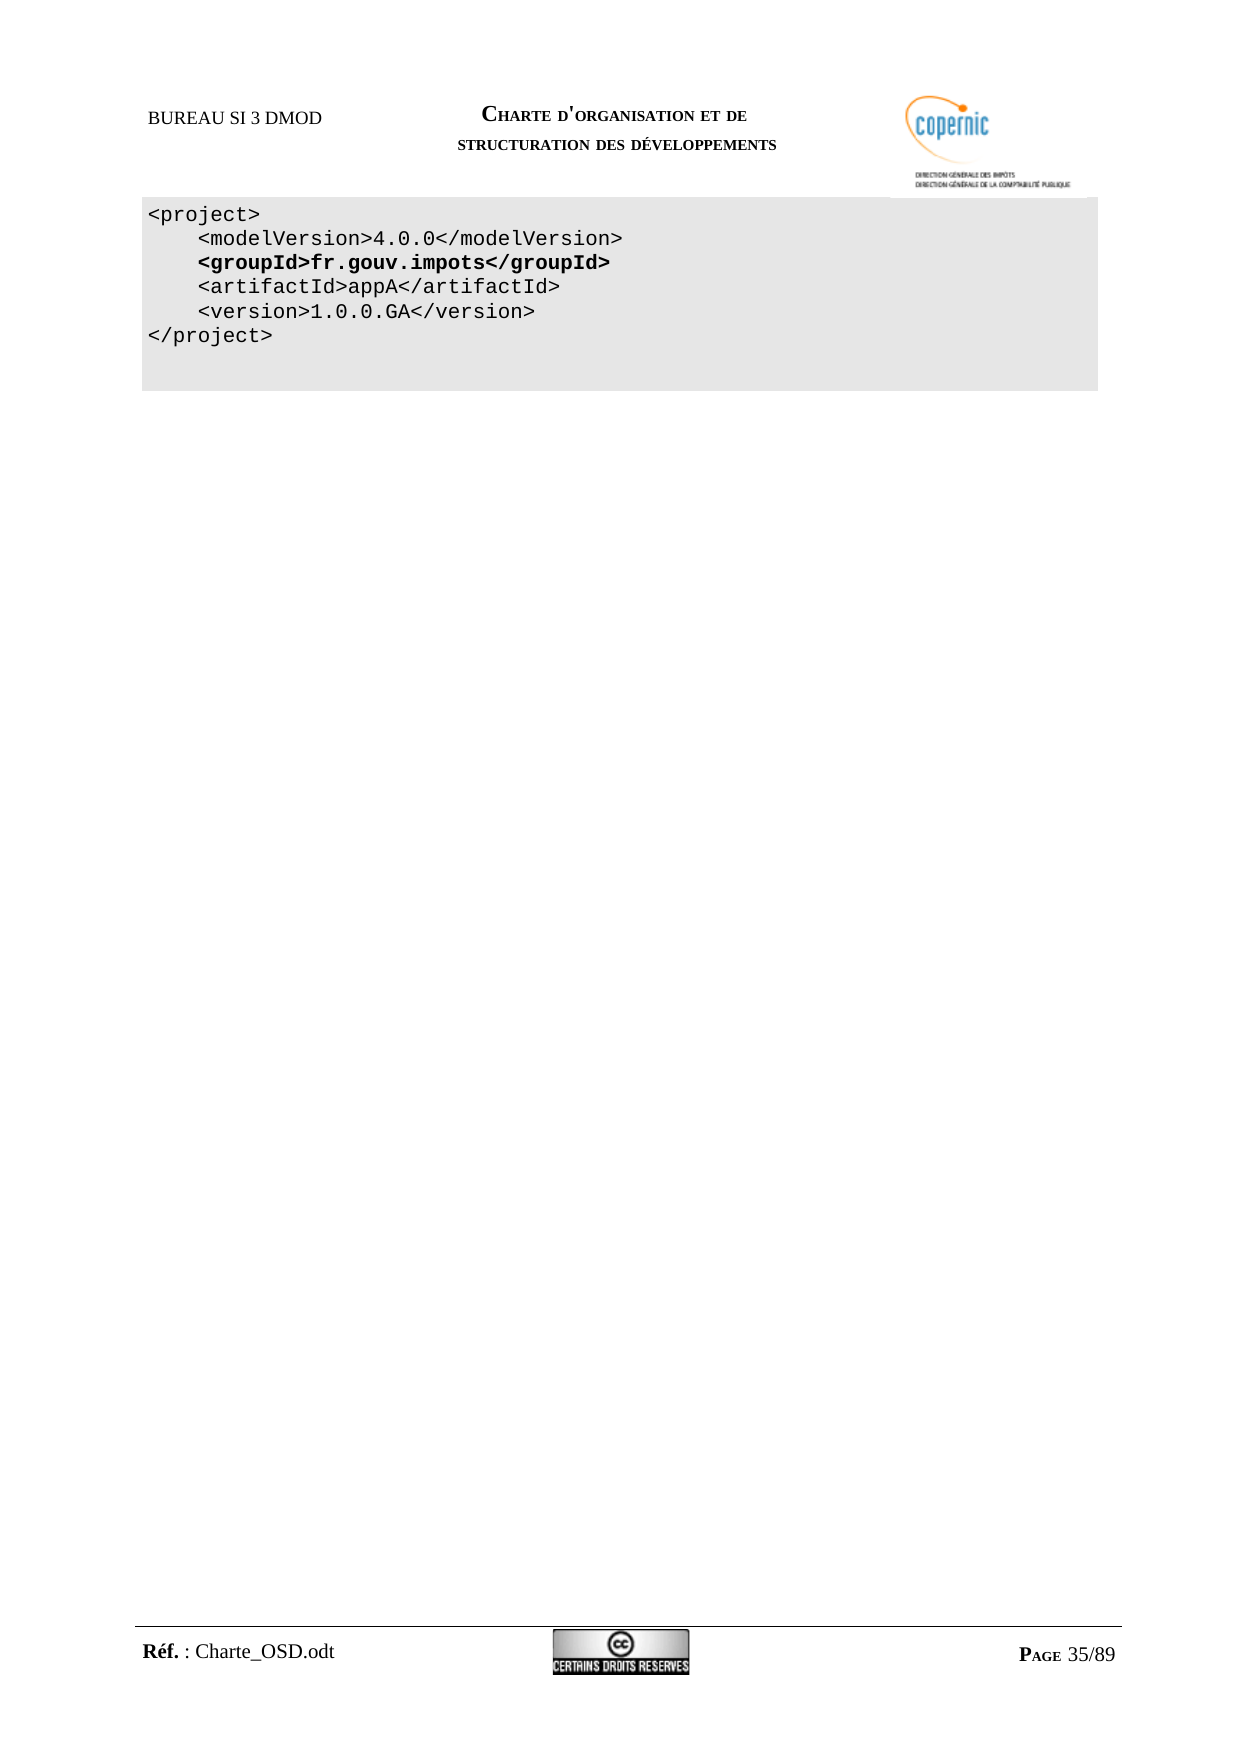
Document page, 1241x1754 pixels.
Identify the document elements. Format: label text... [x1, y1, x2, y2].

table_cell <project> <modelVersion>4.0.0</modelVersion> <groupId>fr.gouv.impots</groupId> <artifactId>appA</artifactId> <version>1.0.0.GA</version> </project> [142, 197, 1098, 355]
table_cell [142, 355, 1098, 391]
picture [890, 84, 1087, 198]
picture [552, 1629, 690, 1675]
